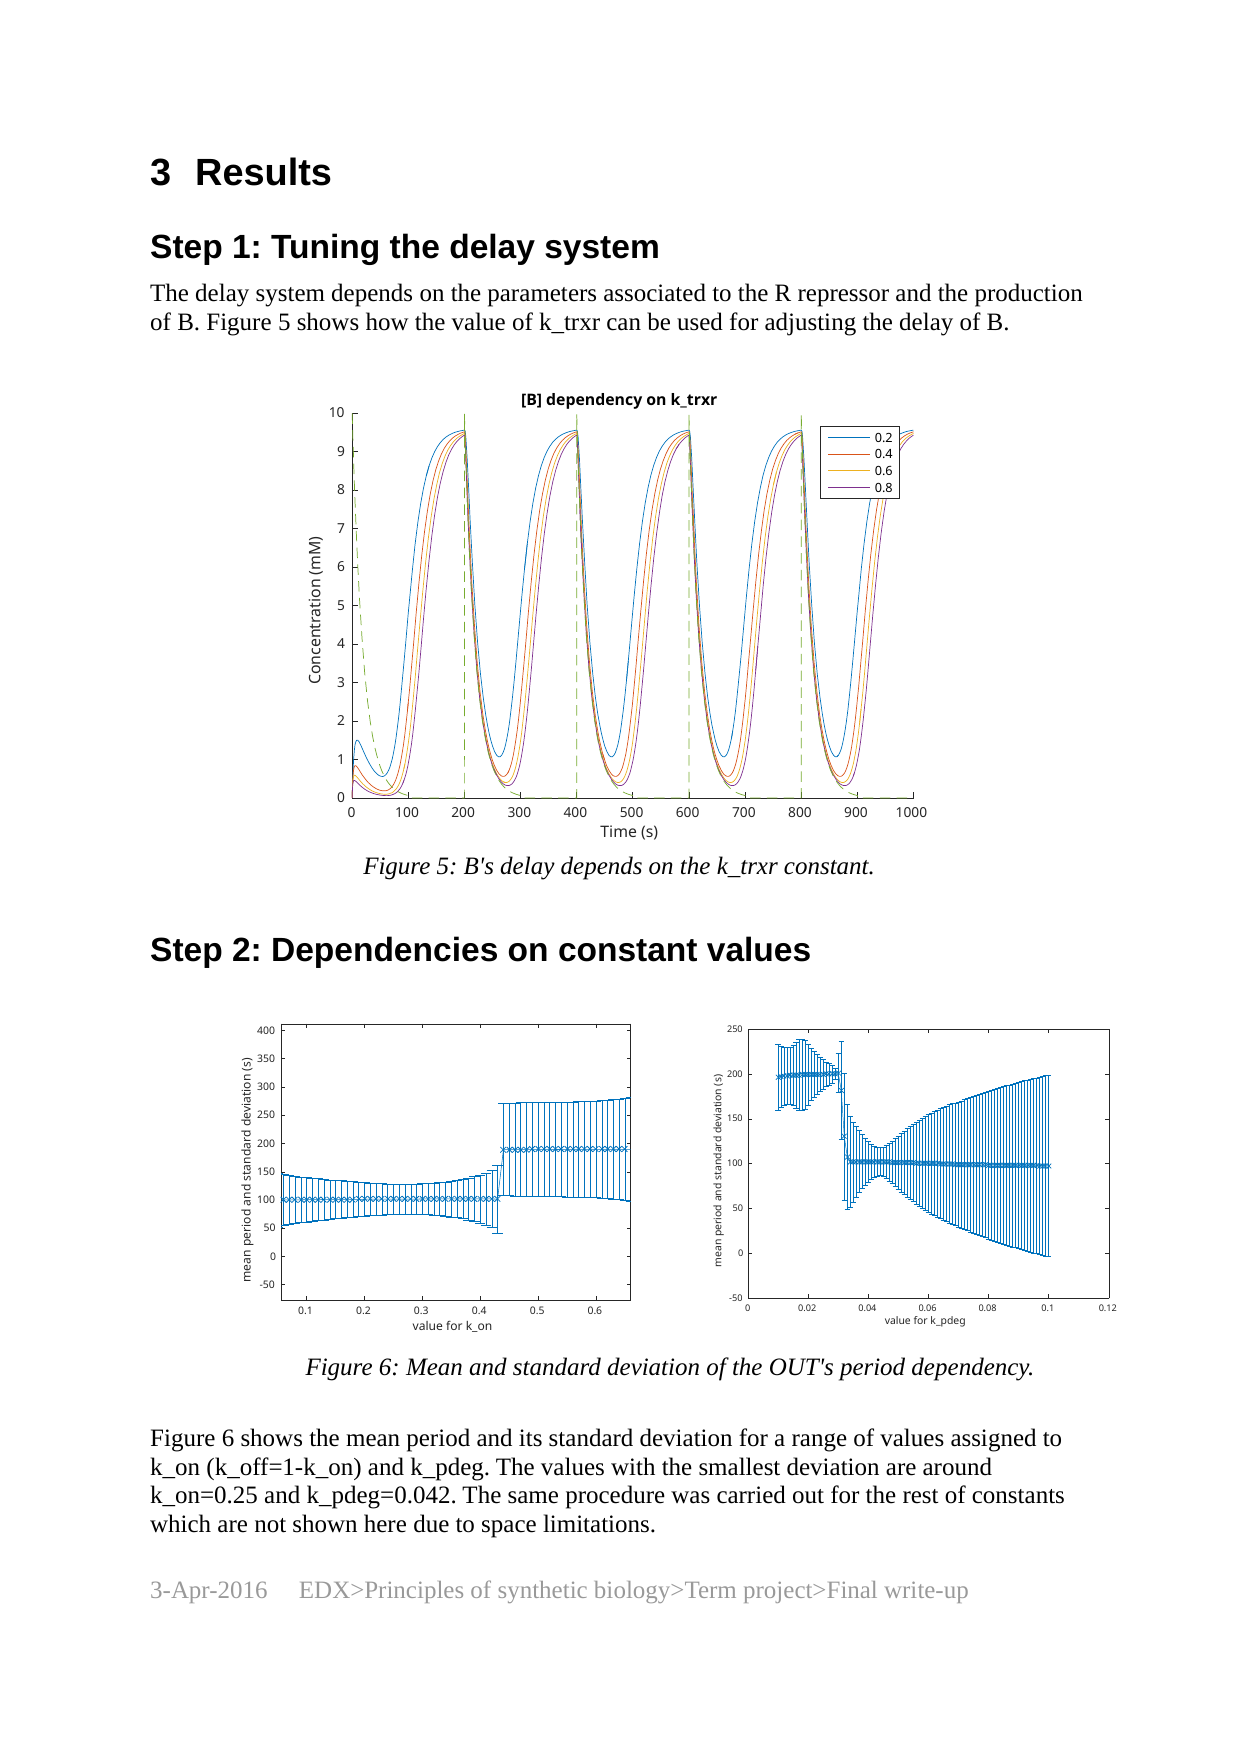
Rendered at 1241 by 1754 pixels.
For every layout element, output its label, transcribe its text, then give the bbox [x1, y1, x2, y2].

text Figure 5: B's delay depends on the k_trxr constant. [257, 851, 983, 880]
subtitle Results [150, 150, 1091, 194]
text The delay system depends on the parameters associated to the R repressor and the production of B. Figure 5 shows how the value of k_trxr can be used for adjusting the delay of B. [150, 278, 1091, 336]
subtitle Step 2: Dependencies on constant values [150, 929, 1091, 968]
subtitle Step 1: Tuning the delay system [150, 227, 1091, 266]
text Figure 6 shows the mean period and its standard deviation for a range of values assigned to k_on (k_off=1-k_on) and k_pdeg. The values with the smallest deviation are around k_on=0.25 and k_pdeg=0.042. The same procedure was carried out for the rest of constants which are not shown here due to space limitations. [150, 1423, 1091, 1538]
text Figure 6: Mean and standard deviation of the OUT's period dependency. [149, 1011, 1193, 1380]
